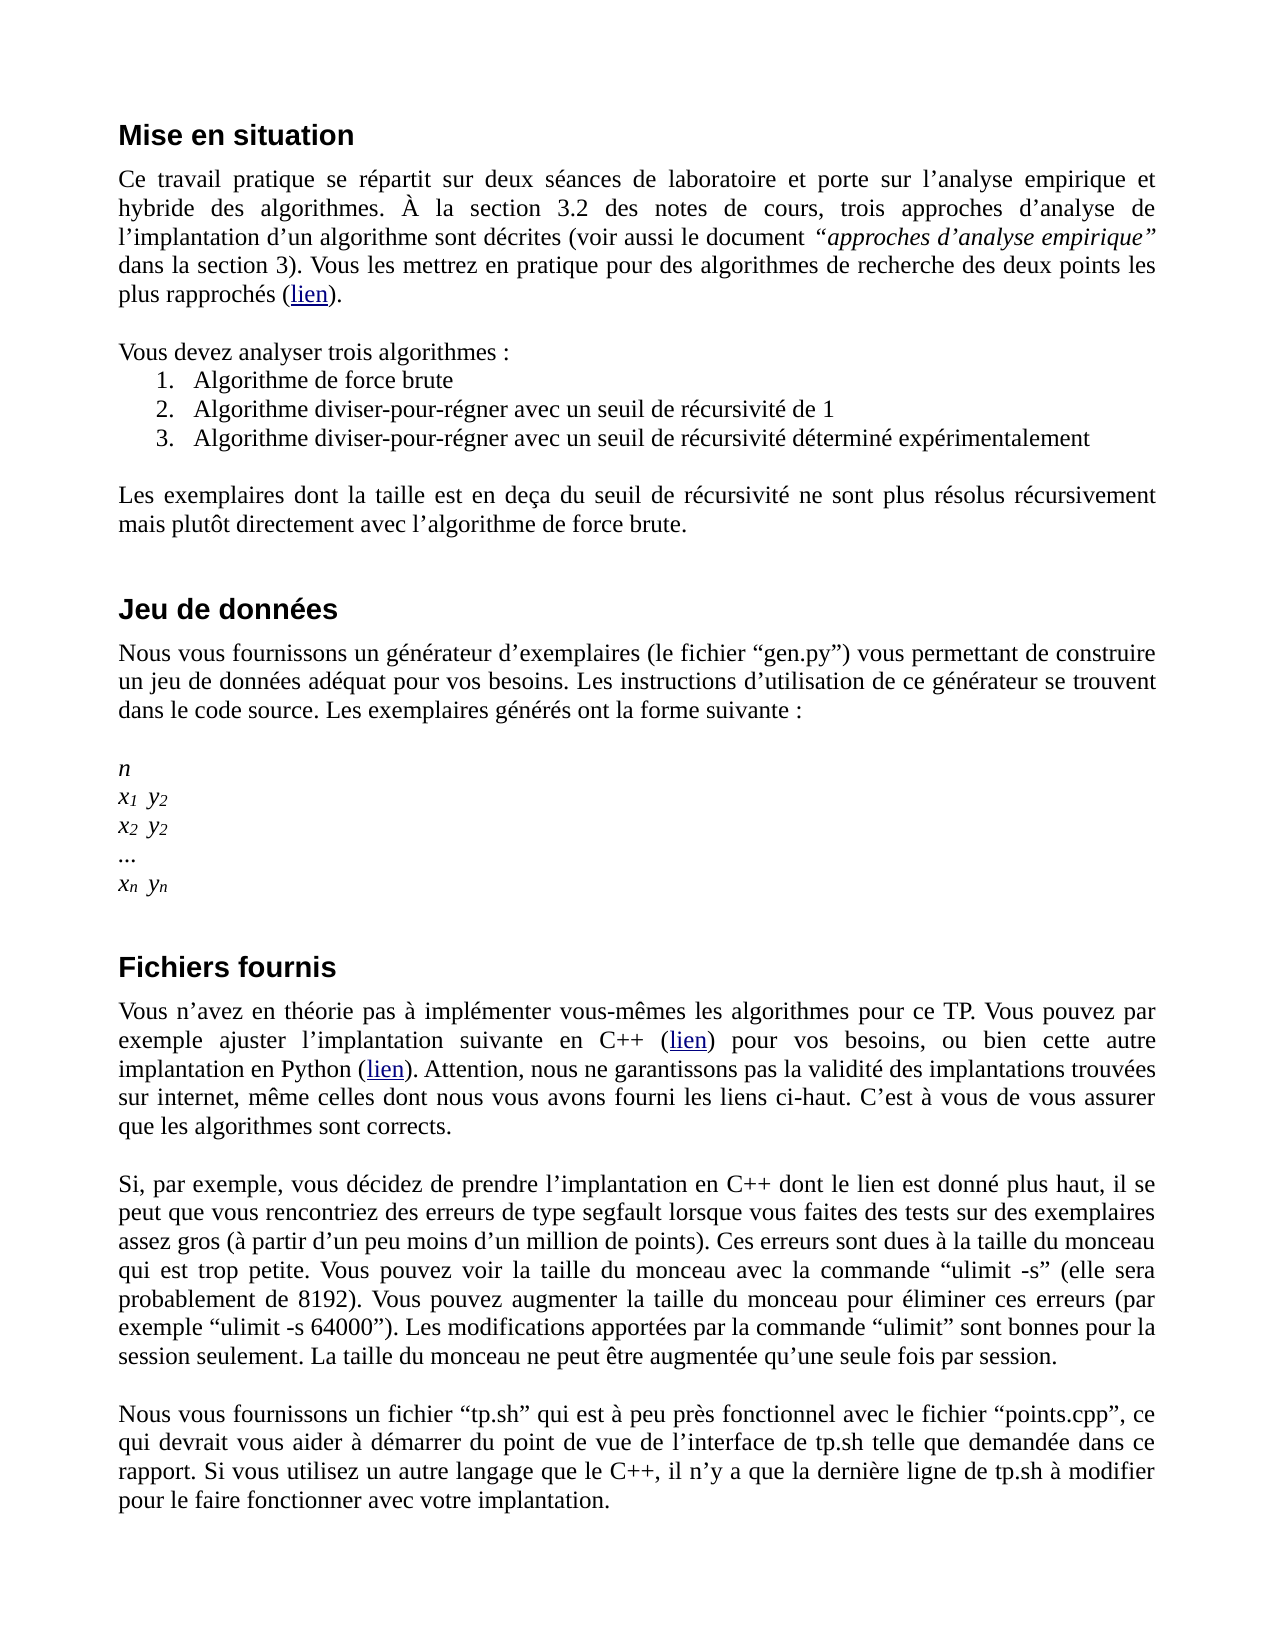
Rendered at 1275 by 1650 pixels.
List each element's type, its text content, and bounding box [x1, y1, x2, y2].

text Vous n’avez en théorie pas à implémenter vous-mêmes les algorithmes pour ce TP. Vous pouvez par exemple ajuster l’implantation suivante en C++ (lien) pour vos besoins, ou bien cette autre implantation en Python (lien). Attention, nous ne garantissons pas la validité des implantations trouvées sur internet, même celles dont nous vous avons fourni les liens ci-haut. C’est à vous de vous assurer que les algorithmes sont corrects. [118, 996, 1157, 1140]
list Algorithme diviser-pour-régner avec un seuil de récursivité de 1 [156, 394, 1157, 423]
subtitle Jeu de données [118, 592, 1157, 625]
subtitle Fichiers fournis [118, 950, 1157, 984]
text ... [118, 839, 1157, 868]
text x2 y2 [118, 810, 1157, 839]
text Nous vous fournissons un fichier “tp.sh” qui est à peu près fonctionnel avec le fichier “points.cpp”, ce qui devrait vous aider à démarrer du point de vue de l’interface de tp.sh telle que demandée dans ce rapport. Si vous utilisez un autre langage que le C++, il n’y a que la dernière ligne de tp.sh à modifier pour le faire fonctionner avec votre implantation. [118, 1399, 1157, 1514]
text xn yn [118, 868, 1157, 896]
text Les exemplaires dont la taille est en deça du seuil de récursivité ne sont plus résolus récursivement mais plutôt directement avec l’algorithme de force brute. [118, 480, 1157, 538]
text Ce travail pratique se répartit sur deux séances de laboratoire et porte sur l’analyse empirique et hybride des algorithmes. À la section 3.2 des notes de cours, trois approches d’analyse de l’implantation d’un algorithme sont décrites (voir aussi le document “approches d’analyse empirique” dans la section 3). Vous les mettrez en pratique pour des algorithmes de recherche des deux points les plus rapprochés (lien). [118, 164, 1157, 308]
list Algorithme de force brute [156, 365, 1157, 394]
text x1 y2 [118, 781, 1157, 810]
text Si, par exemple, vous décidez de prendre l’implantation en C++ dont le lien est donné plus haut, il se peut que vous rencontriez des erreurs de type segfault lorsque vous faites des tests sur des exemplaires assez gros (à partir d’un peu moins d’un million de points). Ces erreurs sont dues à la taille du monceau qui est trop petite. Vous pouvez voir la taille du monceau avec la commande “ulimit -s” (elle sera probablement de 8192). Vous pouvez augmenter la taille du monceau pour éliminer ces erreurs (par exemple “ulimit -s 64000”). Les modifications apportées par la commande “ulimit” sont bonnes pour la session seulement. La taille du monceau ne peut être augmentée qu’une seule fois par session. [118, 1169, 1157, 1370]
text Vous devez analyser trois algorithmes : [118, 337, 1157, 365]
subtitle Mise en situation [118, 118, 1157, 152]
list Algorithme diviser-pour-régner avec un seuil de récursivité déterminé expérimentalement [156, 423, 1157, 452]
text n [118, 753, 1157, 781]
text Nous vous fournissons un générateur d’exemplaires (le fichier “gen.py”) vous permettant de construire un jeu de données adéquat pour vos besoins. Les instructions d’utilisation de ce générateur se trouvent dans le code source. Les exemplaires générés ont la forme suivante : [118, 638, 1157, 724]
